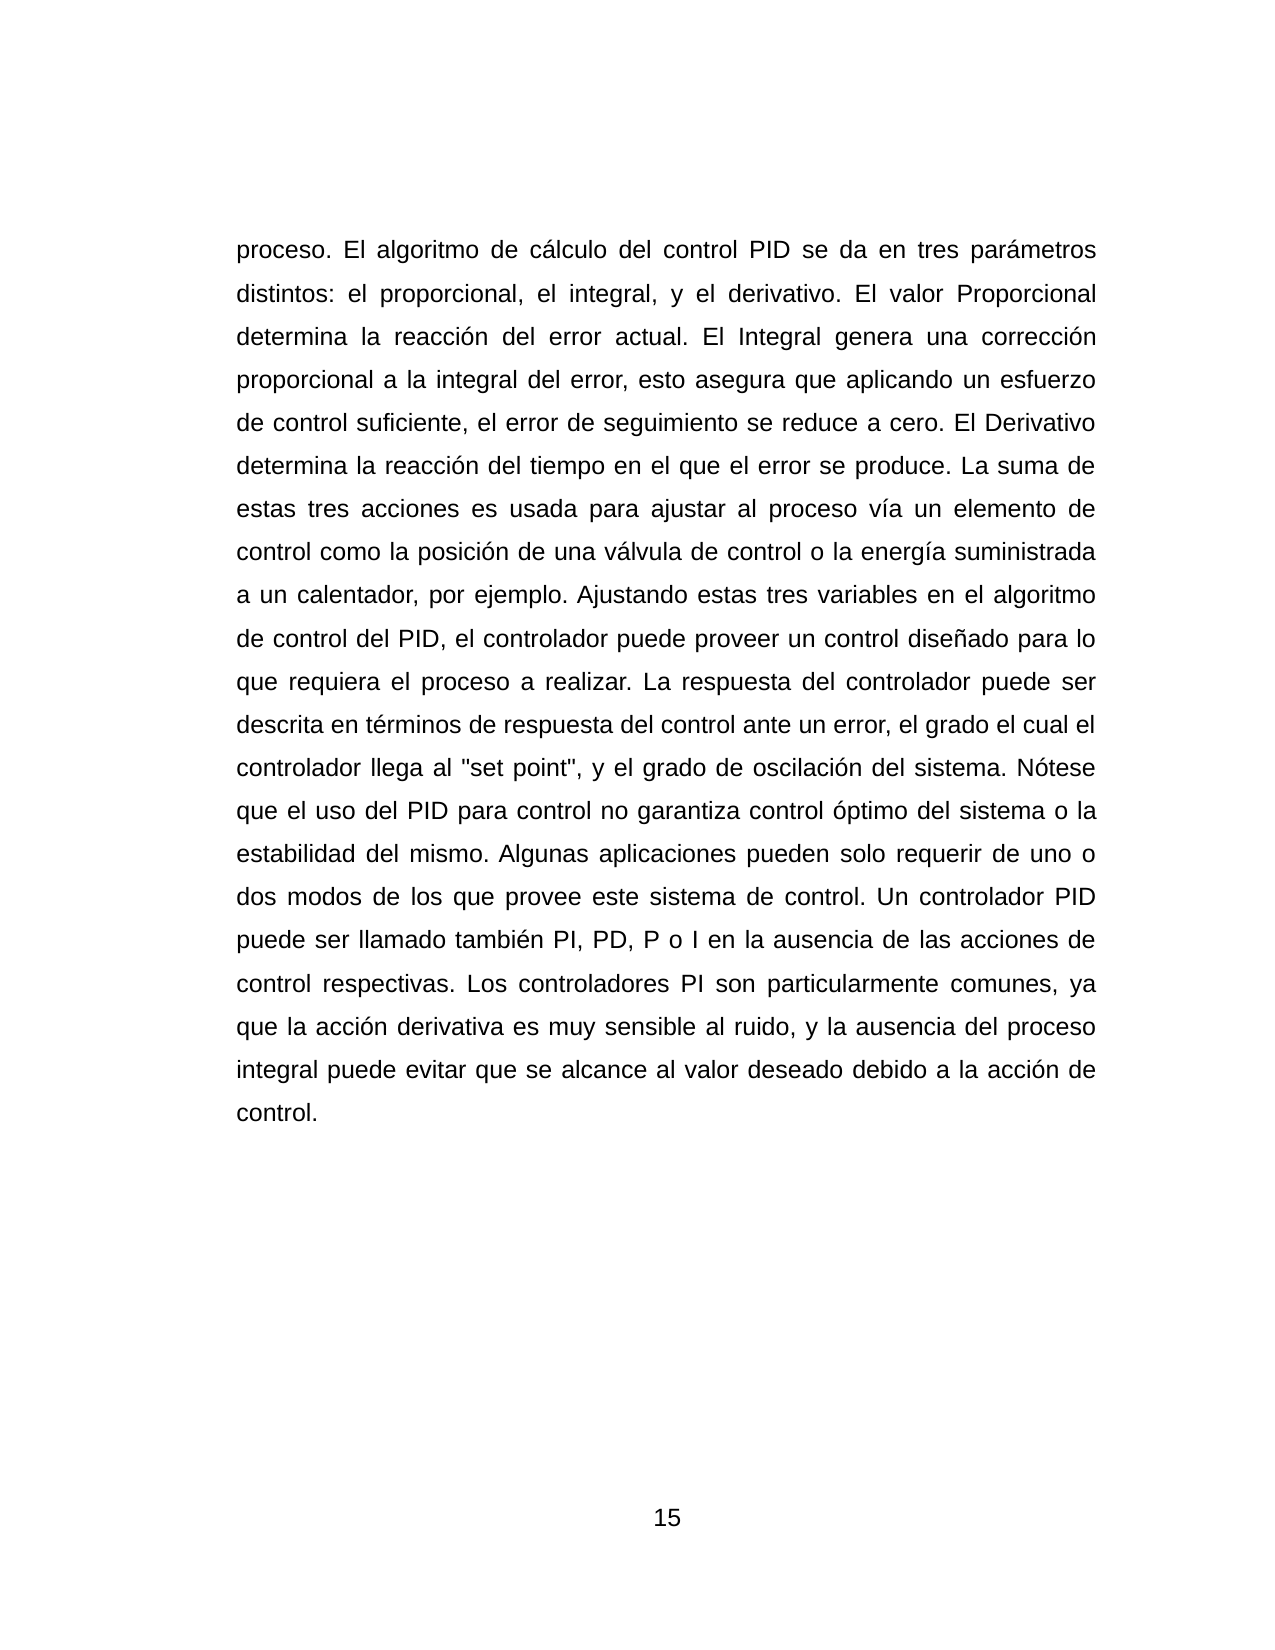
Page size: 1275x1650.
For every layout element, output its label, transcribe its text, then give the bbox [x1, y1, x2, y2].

text proceso. El algoritmo de cálculo del control PID se da en tres parámetros distintos: el proporcional, el integral, y el derivativo. El valor Proporcional determina la reacción del error actual. El Integral genera una corrección proporcional a la integral del error, esto asegura que aplicando un esfuerzo de control suficiente, el error de seguimiento se reduce a cero. El Derivativo determina la reacción del tiempo en el que el error se produce. La suma de estas tres acciones es usada para ajustar al proceso vía un elemento de control como la posición de una válvula de control o la energía suministrada a un calentador, por ejemplo. Ajustando estas tres variables en el algoritmo de control del PID, el controlador puede proveer un control diseñado para lo que requiera el proceso a realizar. La respuesta del controlador puede ser descrita en términos de respuesta del control ante un error, el grado el cual el controlador llega al "set point", y el grado de oscilación del sistema. Nótese que el uso del PID para control no garantiza control óptimo del sistema o la estabilidad del mismo. Algunas aplicaciones pueden solo requerir de uno o dos modos de los que provee este sistema de control. Un controlador PID puede ser llamado también PI, PD, P o I en la ausencia de las acciones de control respectivas. Los controladores PI son particularmente comunes, ya que la acción derivativa es muy sensible al ruido, y la ausencia del proceso integral puede evitar que se alcance al valor deseado debido a la acción de control. [236, 235, 1098, 1127]
